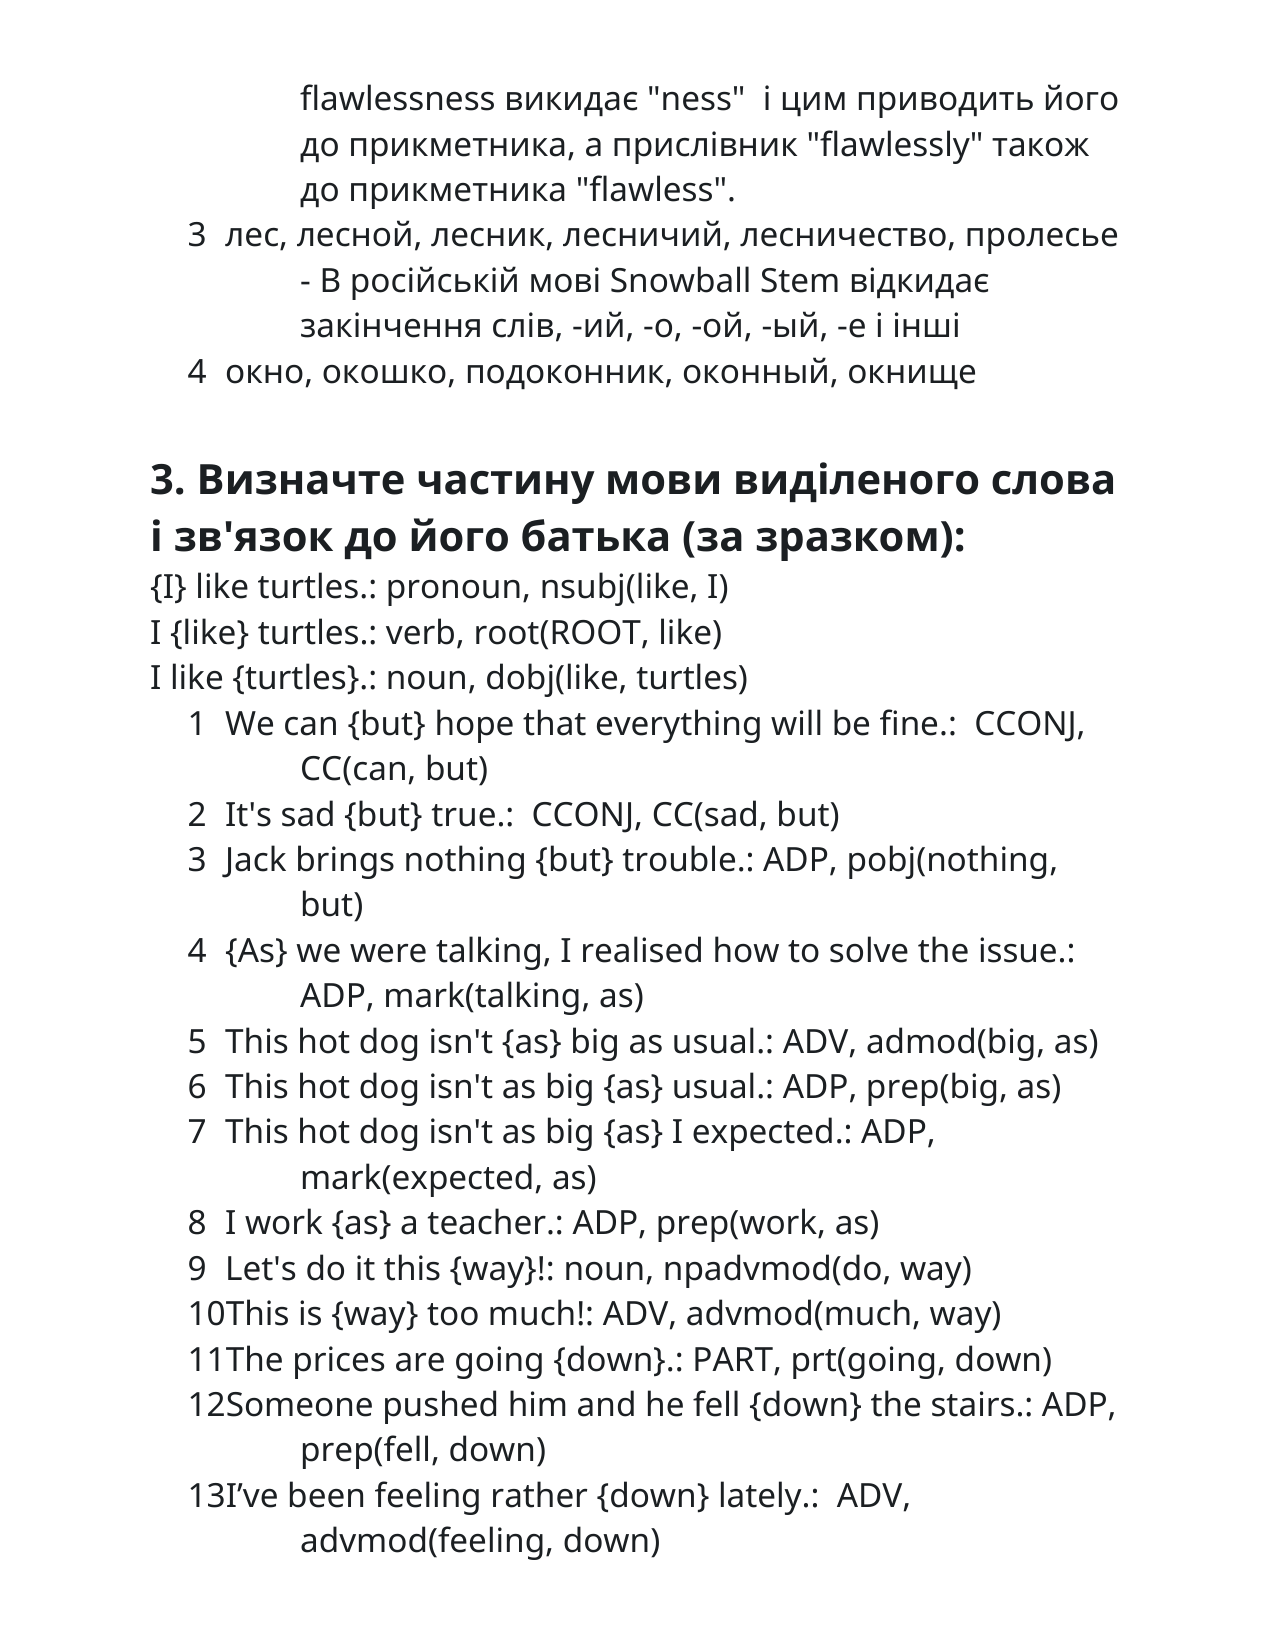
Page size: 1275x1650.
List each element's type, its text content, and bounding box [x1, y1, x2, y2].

list I work {as} a teacher.: ADP, prep(work, as) [187, 1199, 1125, 1244]
list It's sad {but} true.: CCONJ, CC(sad, but) [187, 790, 1125, 836]
text I like {turtles}.: noun, dobj(like, turtles) [150, 654, 1125, 699]
text 3. Визначте частину мови виділеного слова і зв'язок до його батька (за зразком): [150, 450, 1125, 563]
list Let's do it this {way}!: noun, npadvmod(do, way) [187, 1244, 1125, 1290]
list The prices are going {down}.: PART, prt(going, down) [187, 1335, 1125, 1381]
text I {like} turtles.: verb, root(ROOT, like) [150, 609, 1125, 654]
list {As} we were talking, I realised how to solve the issue.: ADP, mark(talking, as) [187, 927, 1125, 1017]
list flawlessness викидає "ness" і цим приводить його до прикметника, а прислівник "flawlessly" також до прикметника "flawless". [187, 75, 1125, 211]
list This hot dog isn't as big {as} usual.: ADP, prep(big, as) [187, 1063, 1125, 1108]
list Jack brings nothing {but} trouble.: ADP, pobj(nothing, but) [187, 836, 1125, 927]
list This is {way} too much!: ADV, advmod(much, way) [187, 1290, 1125, 1335]
list лес, лесной, лесник, лесничий, лесничество, пролесье - В російській мові Snowball Stem відкидає закінчення слів, -ий, -о, -ой, -ый, -е і інші [187, 211, 1125, 347]
list Someone pushed him and he fell {down} the stairs.: ADP, prep(fell, down) [187, 1381, 1125, 1472]
list This hot dog isn't {as} big as usual.: ADV, admod(big, as) [187, 1017, 1125, 1063]
list окно, окошко, подоконник, оконный, окнище [187, 347, 1125, 393]
list This hot dog isn't as big {as} I expected.: ADP, mark(expected, as) [187, 1108, 1125, 1199]
list We can {but} hope that everything will be fine.: CCONJ, CC(can, but) [187, 699, 1125, 790]
text {I} like turtles.: pronoun, nsubj(like, I) [150, 563, 1125, 609]
list I’ve been feeling rather {down} lately.: ADV, advmod(feeling, down) [187, 1472, 1125, 1562]
